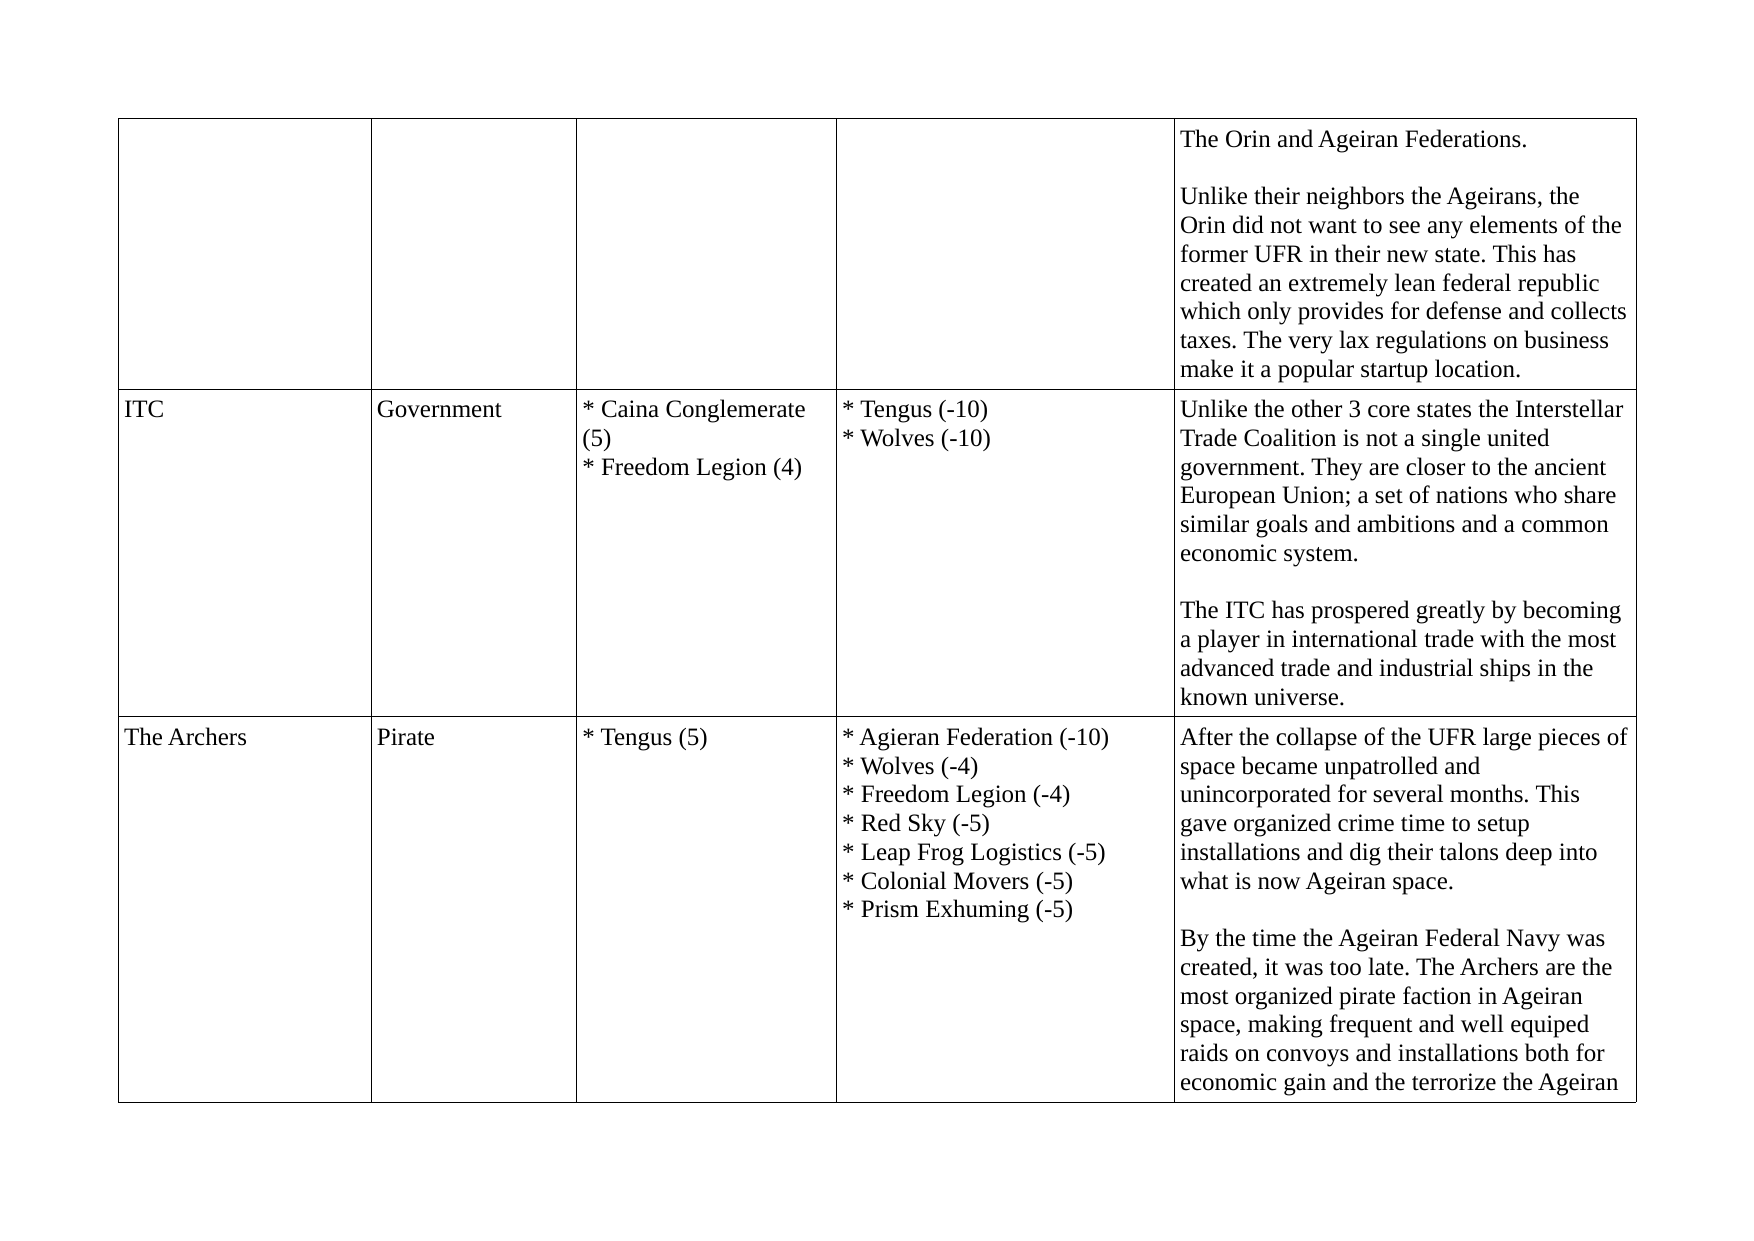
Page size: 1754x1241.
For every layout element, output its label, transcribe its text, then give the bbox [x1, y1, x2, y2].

table_cell [372, 119, 576, 388]
table_cell * Tengus (-10) * Wolves (-10) [837, 390, 1174, 716]
table_cell [577, 119, 836, 388]
table_cell The Orin and Ageiran Federations. Unlike their neighbors the Ageirans, the Orin did not want to see any elements of the former UFR in their new state. This has created an extremely lean federal republic which only provides for defense and collects taxes. The very lax regulations on business make it a popular startup location. [1175, 119, 1636, 388]
table_cell ITC [119, 390, 371, 716]
table_cell Unlike the other 3 core states the Interstellar Trade Coalition is not a single united government. They are closer to the ancient European Union; a set of nations who share similar goals and ambitions and a common economic system. The ITC has prospered greatly by becoming a player in international trade with the most advanced trade and industrial ships in the known universe. [1175, 390, 1636, 716]
table_cell After the collapse of the UFR large pieces of space became unpatrolled and unincorporated for several months. This gave organized crime time to setup installations and dig their talons deep into what is now Ageiran space. By the time the Ageiran Federal Navy was created, it was too late. The Archers are the most organized pirate faction in Ageiran space, making frequent and well equiped raids on convoys and installations both for economic gain and the terrorize the Ageiran [1175, 717, 1636, 1102]
table_cell [119, 119, 371, 388]
table_cell [837, 119, 1174, 388]
table_cell Government [372, 390, 576, 716]
table_cell * Caina Conglemerate (5) * Freedom Legion (4) [577, 390, 836, 716]
table_cell Pirate [372, 717, 576, 1102]
table_cell The Archers [119, 717, 371, 1102]
table_cell * Tengus (5) [577, 717, 836, 1102]
table_cell * Agieran Federation (-10) * Wolves (-4) * Freedom Legion (-4) * Red Sky (-5) * Leap Frog Logistics (-5) * Colonial Movers (-5) * Prism Exhuming (-5) [837, 717, 1174, 1102]
